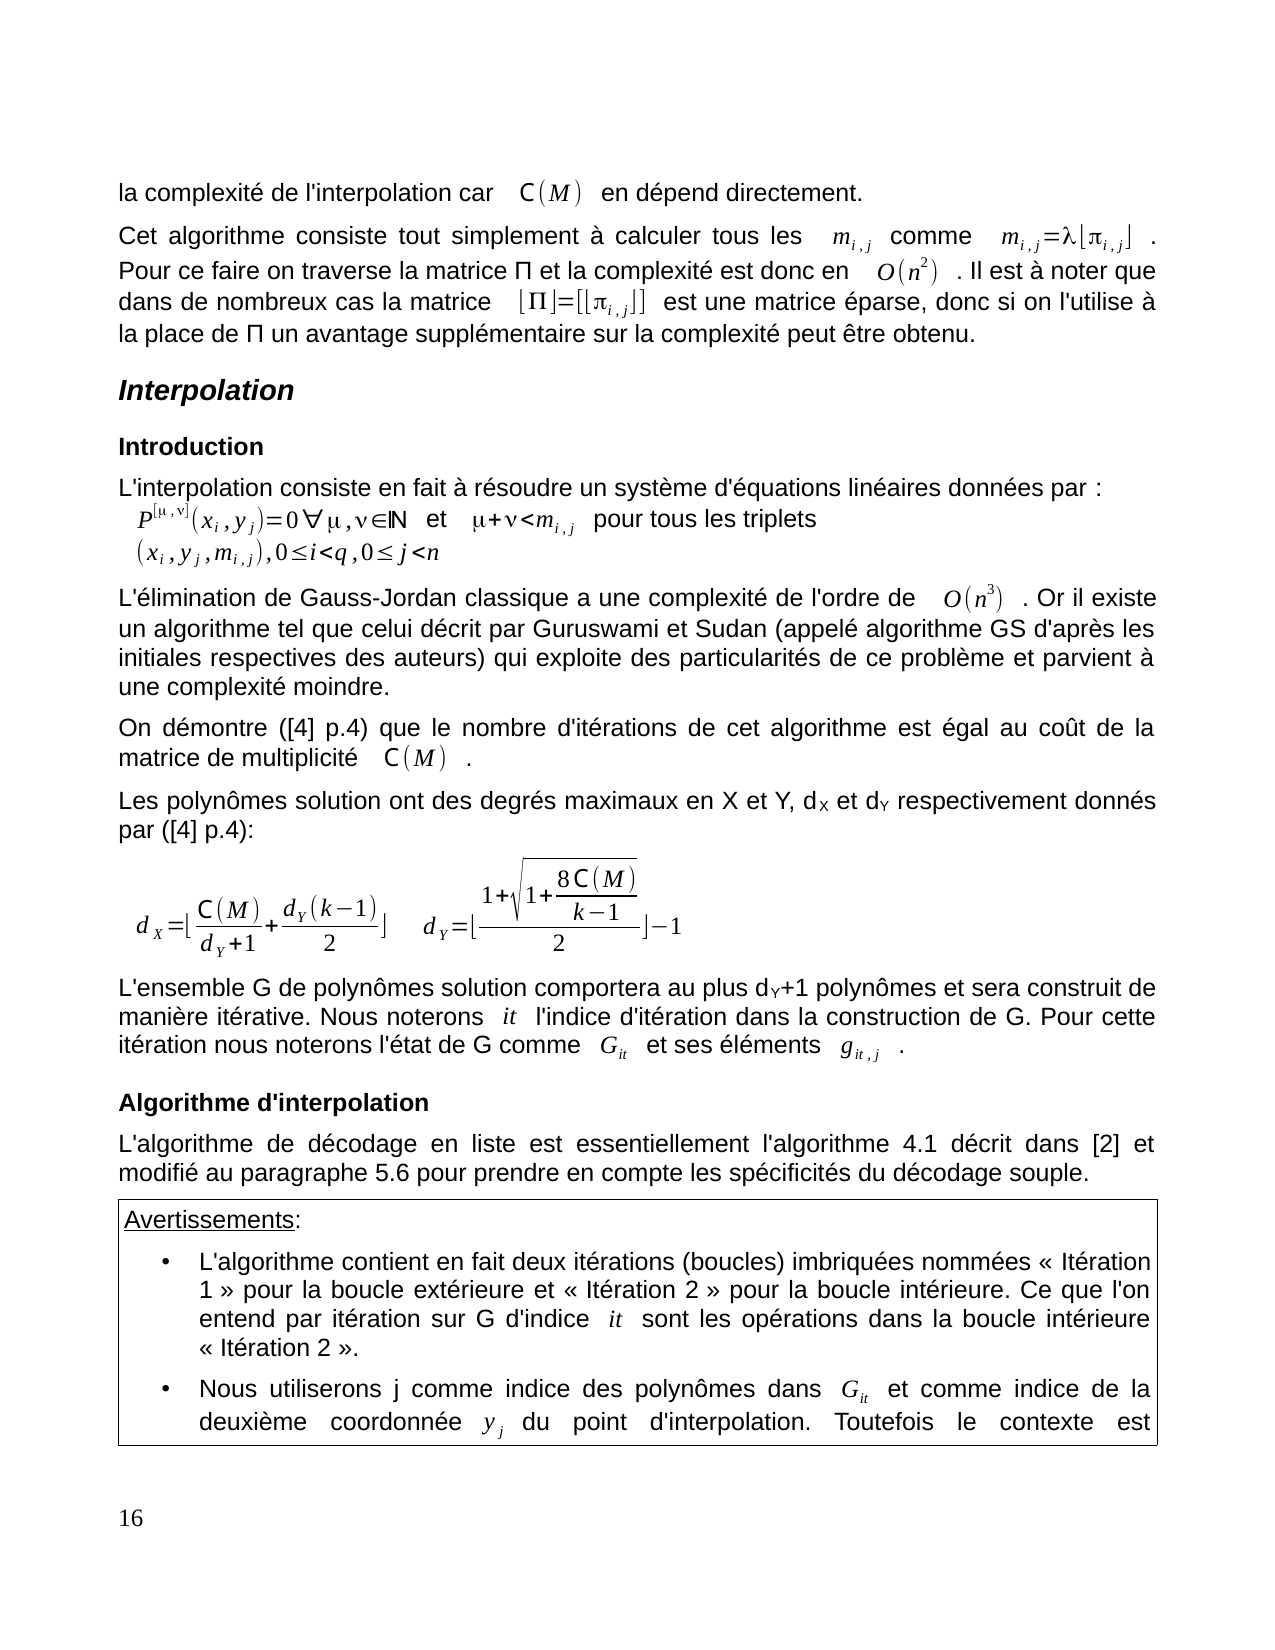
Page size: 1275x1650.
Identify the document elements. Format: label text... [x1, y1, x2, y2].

subtitle Interpolation [118, 373, 1157, 407]
subtitle Algorithme d'interpolation [118, 1088, 1157, 1117]
text L'élimination de Gauss-Jordan classique a une complexité de l'ordre de . Or il existe un algorithme tel que celui décrit par Guruswami et Sudan (appelé algorithme GS d'après les initiales respectives des auteurs) qui exploite des particularités de ce problème et parvient à une complexité moindre. [118, 581, 1157, 700]
text Les polynômes solution ont des degrés maximaux en X et Y, dX et dY respectivement donnés par ([4] p.4): [118, 786, 1157, 844]
text On démontre ([4] p.4) que le nombre d'itérations de cet algorithme est égal au coût de la matrice de multiplicité . [118, 713, 1157, 774]
text L'algorithme décrit précédemment a une complexité en . Partant de la constatation que quandtend vers l'infini, on choisit pourun réel positif qui déterminera la complexité de l'interpolation car en dépend directement. [118, 176, 1157, 208]
text L'ensemble G de polynômes solution comportera au plus dY+1 polynômes et sera construit de manière itérative. Nous noteronsl'indice d'itération dans la construction de G. Pour cette itération nous noterons l'état de G commeet ses éléments. [118, 973, 1157, 1063]
table_header Avertissements: L'algorithme contient en fait deux itérations (boucles) imbriquées nommées « Itération 1 » pour la boucle extérieure et « Itération 2 » pour la boucle intérieure. Ce que l'on entend par itération sur G d'indicesont les opérations dans la boucle intérieure « Itération 2 ». Nous utiliserons j comme indice des polynômes danset comme indice de la deuxième coordonnéedu point d'interpolation. Toutefois le contexte est suffisamment explicite pour éviter la confusion. En grisé figure la définition originale de l'algorithme 4.1 dans [2]. Entrée : Matrice de multiplicité M Sortie : Un polynôme d'interpolation à deux variables de degré pondéré par (1,k-1) minimal satisfaisant les points de passage et leur multiplicités spécifiés par M. Initialisation : (i) Initialise a group of polynomials by (4.25), set ik = 0 Initialiser G en une suite de monômes en Y de puissance croissante jusqu'à dY. C'est à dire : Itération1: pour tous les points d'interpolationavec. Soit l'indice du point d'interpolation. L'ordre de traversée de la matrice M importe peu mais procéder colonne après colonne correspond à l'ordre chronologique de transmission des symboles. Pour simplifier nous poserons et noterons le point d'interpolation. Itération 2 : pour tous les couples d'entiers positifstels que. Soit l'indice du couple. Nous avonscouples possibles. Ainsi . Nous ordonnerons lespar ordre lexicographique croissant : En pratique ceci s'obtient simplement en imbriquant une boucle surdans une boucle sur(cf [4] Algorithme 2). (ii) Modify the polynomial group by (4.39) Elimination des polynômes d'ordre de tête trop élevé. On modifie pour ne garder que :Soitle nouveau cardinal de. Ceci est une optimisation de l'algorithme de Guruswami-Sudan due à Li Chen ([2] paragraphe 4.3.3) et n'est pas une étape obligatoire. (iii) Perform Hasse derivative evaluation (4.27) for each polynomial in the group Calcul de la-ième dérivation de Hasse pour chaque polynôme au point d'interpolation. Nous noterons le résultat de cette dérivationainsi nous obtenons les pour tous les polynômesde. Pour simplifier on notera . Une petite optimisation toujours bonne à prendre est donnée par. (iv) If all the polynomials’ Hasse derivative evaluations are zero, go to (vii) En fait il suffit d'ignorer les polynômes pour lesquels. La suite se passe donc sur les polynômes pour lesquels. (v) Find the minimal polynomial defined by (4.29) (4.30) Trouver le polynôme(d'indicedans) d'ordre de tête pondéré par (1,k-1) minimal : (vi) For the minimal polynomial, modify it by (4.32). For the other polynomials with nonzero Hasse derivative evaluation, modify them by (4.31) Les polynômesavecsont remplacés par la-ième dérivation de Hasse bilinéaire deetau pointsoit : Soit encore avec notre notation simplifiée : Le polynômeest remplacé par la-ième dérivation de Hasse bilinéaire deetau pointsoit : Soit en notation simplifiée : (vii) ik = ik + 1 Finalisation : (viii) If ik = C, stop the process and choose Q(x, y) defined by (4.33) else go to (ii). Le polynôme d'ordre de tête pondéré par (1,k-1) minimal de G est selectionné. [119, 1200, 1157, 1445]
text L'algorithme de décodage en liste est essentiellement l'algorithme 4.1 décrit dans [2] et modifié au paragraphe 5.6 pour prendre en compte les spécificités du décodage souple. [118, 1129, 1157, 1187]
subtitle Introduction [118, 432, 1157, 460]
text Cet algorithme consiste tout simplement à calculer tous les comme . Pour ce faire on traverse la matrice Π et la complexité est donc en . Il est à noter que dans de nombreux cas la matrice est une matrice éparse, donc si on l'utilise à la place de Π un avantage supplémentaire sur la complexité peut être obtenu. [118, 221, 1157, 348]
text L'interpolation consiste en fait à résoudre un système d'équations linéaires données par : et pour tous les triplets [118, 473, 1157, 568]
